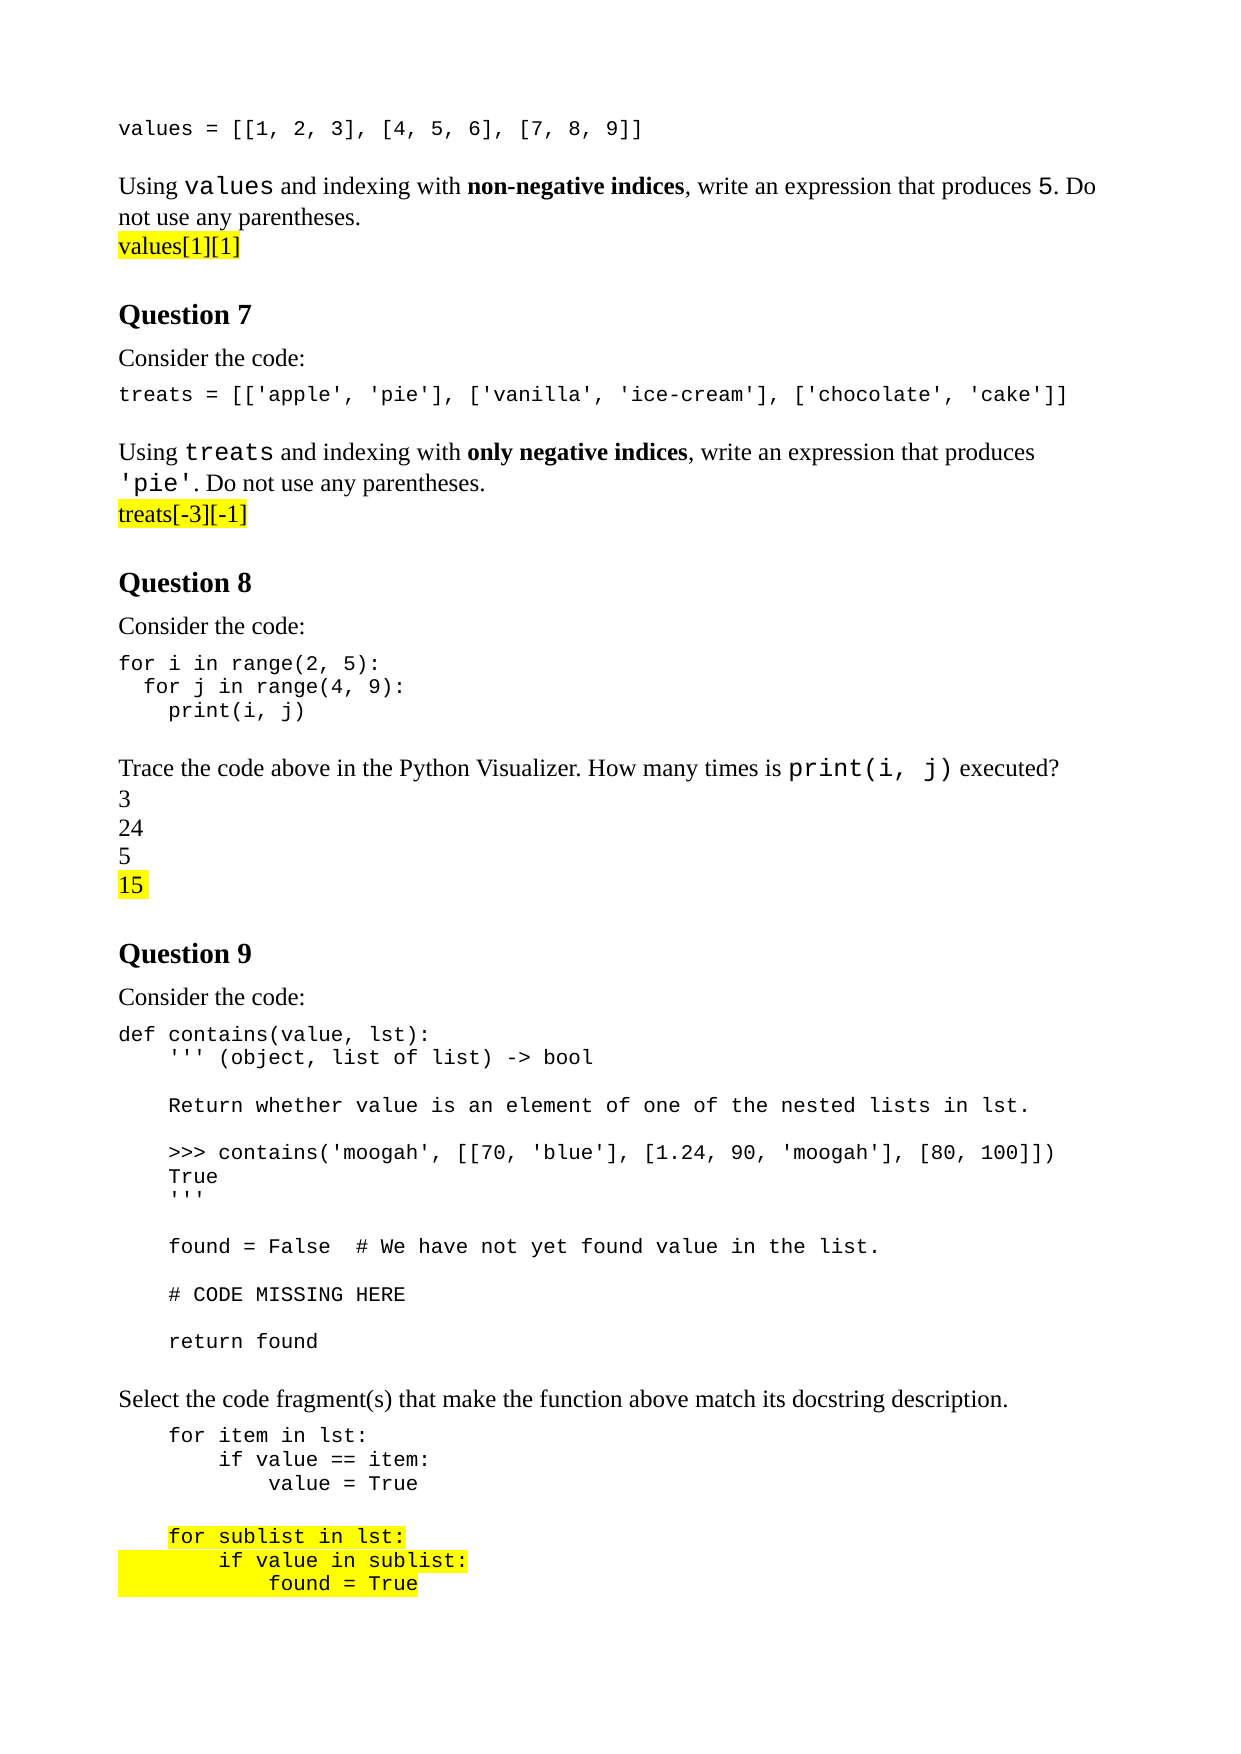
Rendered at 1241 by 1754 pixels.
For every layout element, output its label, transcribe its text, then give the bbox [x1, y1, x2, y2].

text treats = [['apple', 'pie'], ['vanilla', 'ice-cream'], ['chocolate', 'cake']] [118, 384, 1122, 408]
text >>> contains('moogah', [[70, 'blue'], [1.24, 90, 'moogah'], [80, 100]]) [118, 1142, 1122, 1166]
text found = True [118, 1573, 1122, 1597]
text Consider the code: [118, 611, 1122, 640]
text if value in sublist: [118, 1549, 1122, 1573]
text Using treats and indexing with only negative indices, write an expression that produces 'pie'. Do not use any parentheses. [118, 437, 1122, 499]
text 15 [118, 870, 1122, 899]
text 3 [118, 784, 1122, 813]
text value = True [118, 1473, 1122, 1496]
text 24 [118, 813, 1122, 841]
text for item in lst: [118, 1426, 1122, 1449]
text values[1][1] [118, 231, 1122, 259]
text Select the code fragment(s) that make the function above match its docstring description. [118, 1384, 1122, 1413]
subtitle Question 8 [118, 565, 1122, 599]
text treats[-3][-1] [118, 499, 1122, 528]
text found = False # We have not yet found value in the list. [118, 1237, 1122, 1260]
text Trace the code above in the Python Visualizer. How many times is print(i, j) executed? [118, 753, 1122, 784]
text Consider the code: [118, 982, 1122, 1011]
text for sublist in lst: [118, 1526, 1122, 1549]
subtitle Question 9 [118, 936, 1122, 970]
text def contains(value, lst): [118, 1024, 1122, 1047]
text values = [[1, 2, 3], [4, 5, 6], [7, 8, 9]] [118, 118, 1122, 142]
text 5 [118, 841, 1122, 870]
text Using values and indexing with non-negative indices, write an expression that produces 5. Do not use any parentheses. [118, 171, 1122, 231]
text if value == item: [118, 1449, 1122, 1473]
text ''' [118, 1189, 1122, 1213]
text # CODE MISSING HERE [118, 1284, 1122, 1307]
text for j in range(4, 9): [118, 676, 1122, 700]
text Return whether value is an element of one of the nested lists in lst. [118, 1095, 1122, 1118]
text ''' (object, list of list) -> bool [118, 1047, 1122, 1071]
text print(i, j) [118, 700, 1122, 724]
text for i in range(2, 5): [118, 653, 1122, 676]
subtitle Question 7 [118, 297, 1122, 331]
text return found [118, 1331, 1122, 1355]
text Consider the code: [118, 343, 1122, 372]
text True [118, 1166, 1122, 1189]
